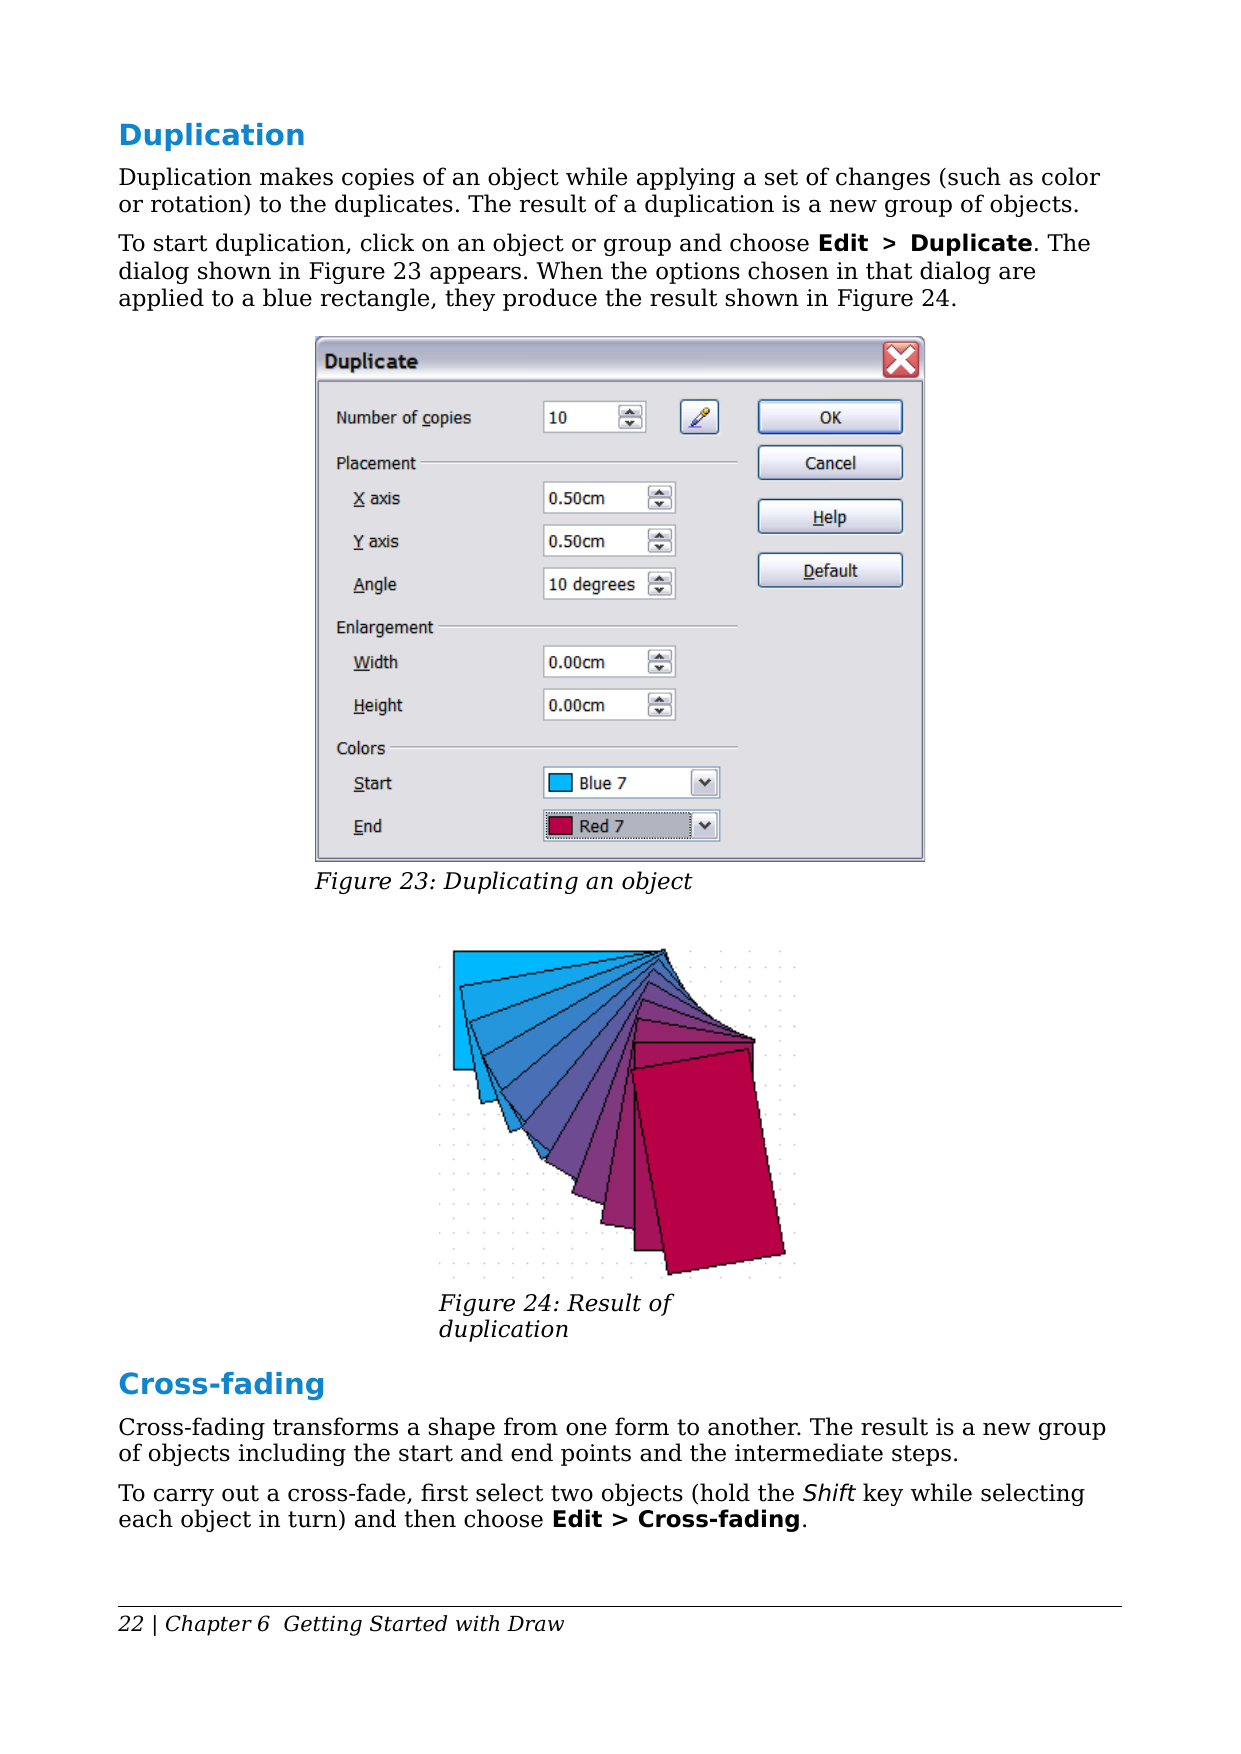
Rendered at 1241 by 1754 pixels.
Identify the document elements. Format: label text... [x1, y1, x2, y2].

text To start duplication, click on an object or group and choose Edit > Duplicate. The dialog shown in Figure 23 appears. When the options chosen in that dialog are applied to a blue rectangle, they produce the result shown in Figure 24. [118, 230, 1122, 312]
subtitle Cross-fading [118, 1367, 1122, 1401]
text To carry out a cross-fade, first select two objects (hold the Shift key while selecting each object in turn) and then choose Edit > Cross-fading. [118, 1480, 1122, 1533]
text Duplication makes copies of an object while applying a set of changes (such as color or rotation) to the duplicates. The result of a duplication is a new group of objects. [118, 164, 1122, 218]
text Cross-fading transforms a shape from one form to another. The result is a new group of objects including the start and end points and the intermediate steps. [118, 1414, 1122, 1467]
subtitle Duplication [118, 118, 1122, 152]
picture [315, 336, 926, 862]
picture [439, 938, 802, 1290]
text Figure 23: Duplicating an object [315, 868, 925, 895]
text Figure 24: Result of duplication [439, 1290, 801, 1343]
